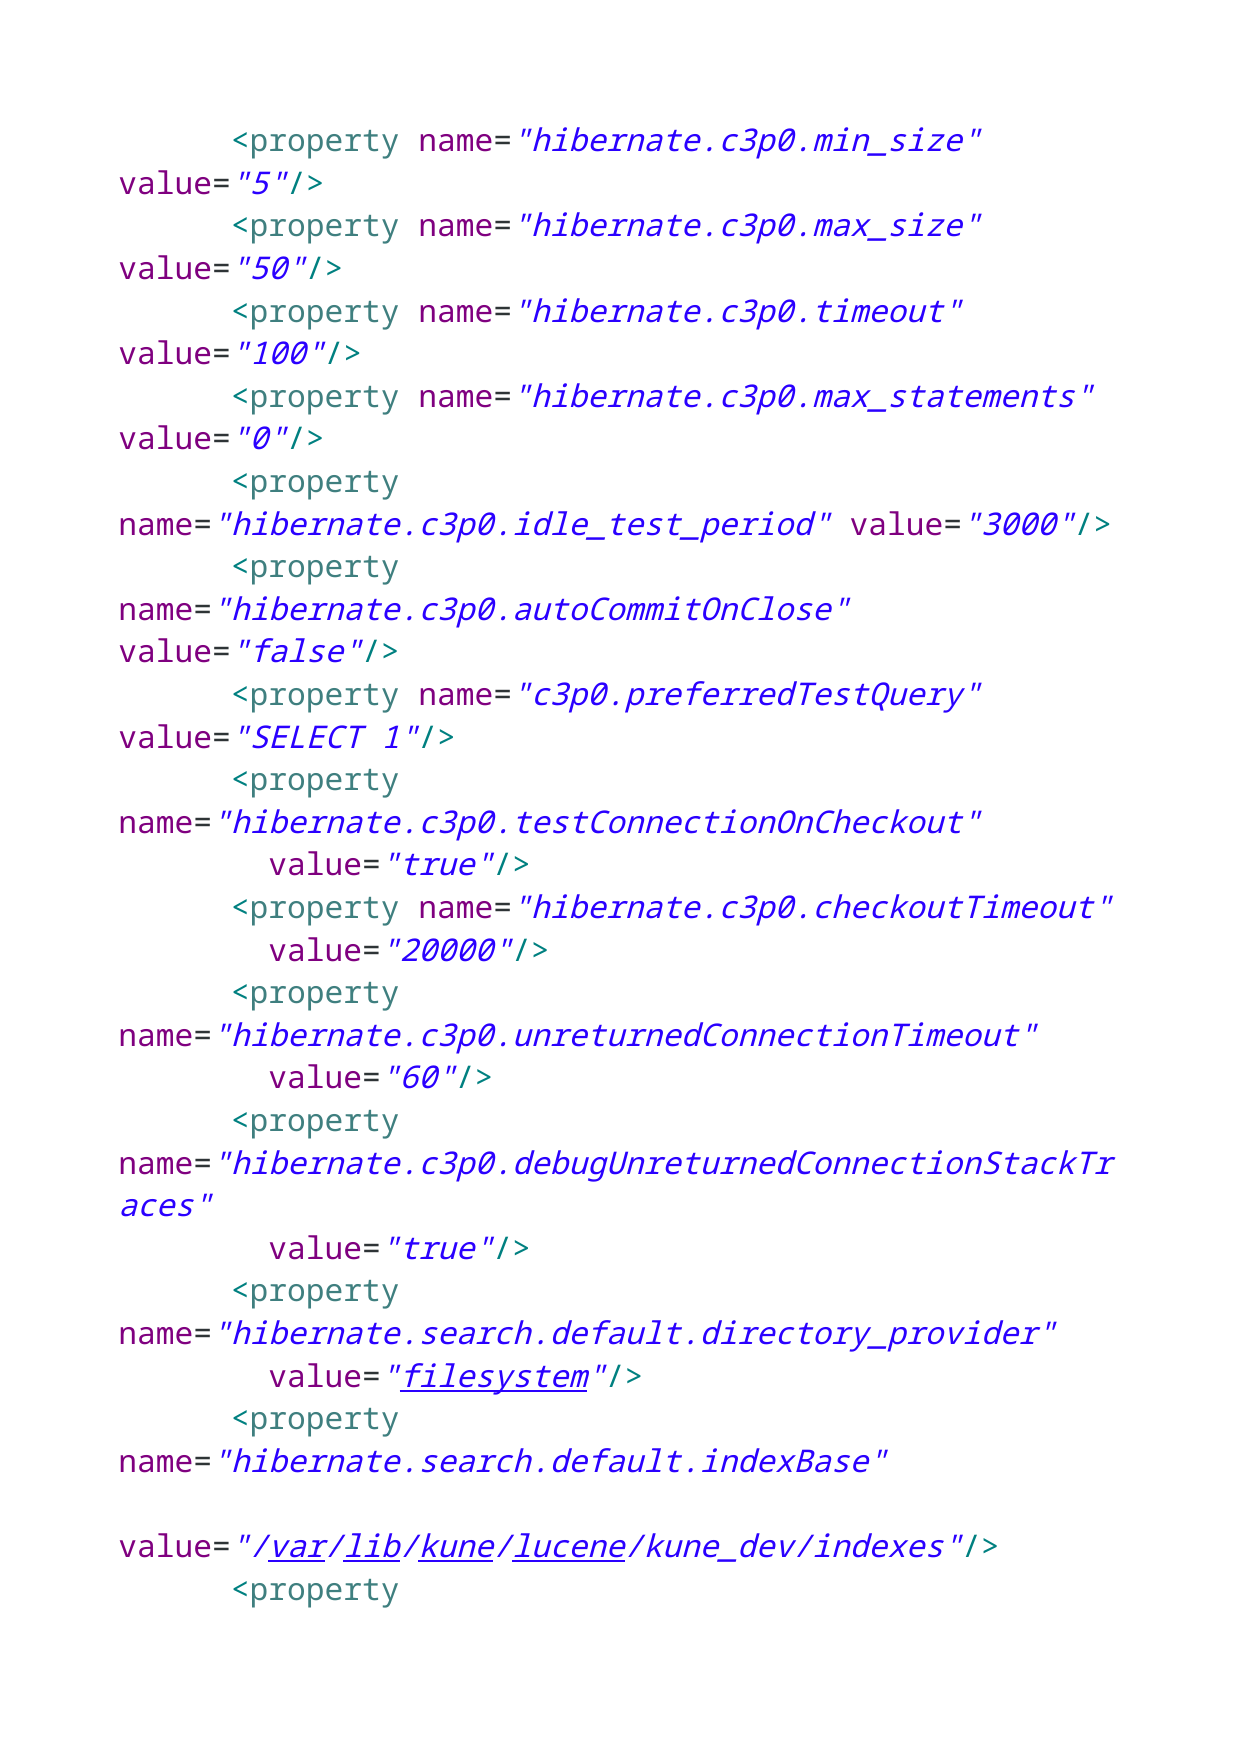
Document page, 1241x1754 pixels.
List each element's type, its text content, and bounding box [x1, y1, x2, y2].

text <property name="hibernate.search.default.indexBase" [118, 1396, 1122, 1481]
text value="/var/lib/kune/lucene/kune_dev/indexes"/> [118, 1481, 1122, 1567]
text <property name="hibernate.c3p0.debugUnreturnedConnectionStackTraces" [118, 1098, 1122, 1226]
text <property name="hibernate.c3p0.unreturnedConnectionTimeout" [118, 970, 1122, 1055]
text <property name="hibernate.search.default.directory_provider" [118, 1268, 1122, 1354]
text <property [118, 1567, 1122, 1609]
text <property name="hibernate.c3p0.max_statements" value="0"/> [118, 374, 1122, 459]
text <property name="hibernate.c3p0.min_size" value="5"/> [118, 118, 1122, 203]
text <property name="hibernate.c3p0.max_size" value="50"/> [118, 203, 1122, 288]
text <property name="hibernate.c3p0.testConnectionOnCheckout" [118, 757, 1122, 842]
text value="true"/> [118, 1226, 1122, 1268]
text value="filesystem"/> [118, 1354, 1122, 1396]
text <property name="hibernate.c3p0.autoCommitOnClose" value="false"/> [118, 544, 1122, 672]
text <property name="hibernate.c3p0.idle_test_period" value="3000"/> [118, 459, 1122, 544]
text value="true"/> [118, 842, 1122, 885]
text <property name="hibernate.c3p0.timeout" value="100"/> [118, 288, 1122, 374]
text value="20000"/> [118, 928, 1122, 970]
text <property name="hibernate.c3p0.checkoutTimeout" [118, 885, 1122, 928]
text value="60"/> [118, 1055, 1122, 1098]
text <property name="c3p0.preferredTestQuery" value="SELECT 1"/> [118, 672, 1122, 757]
